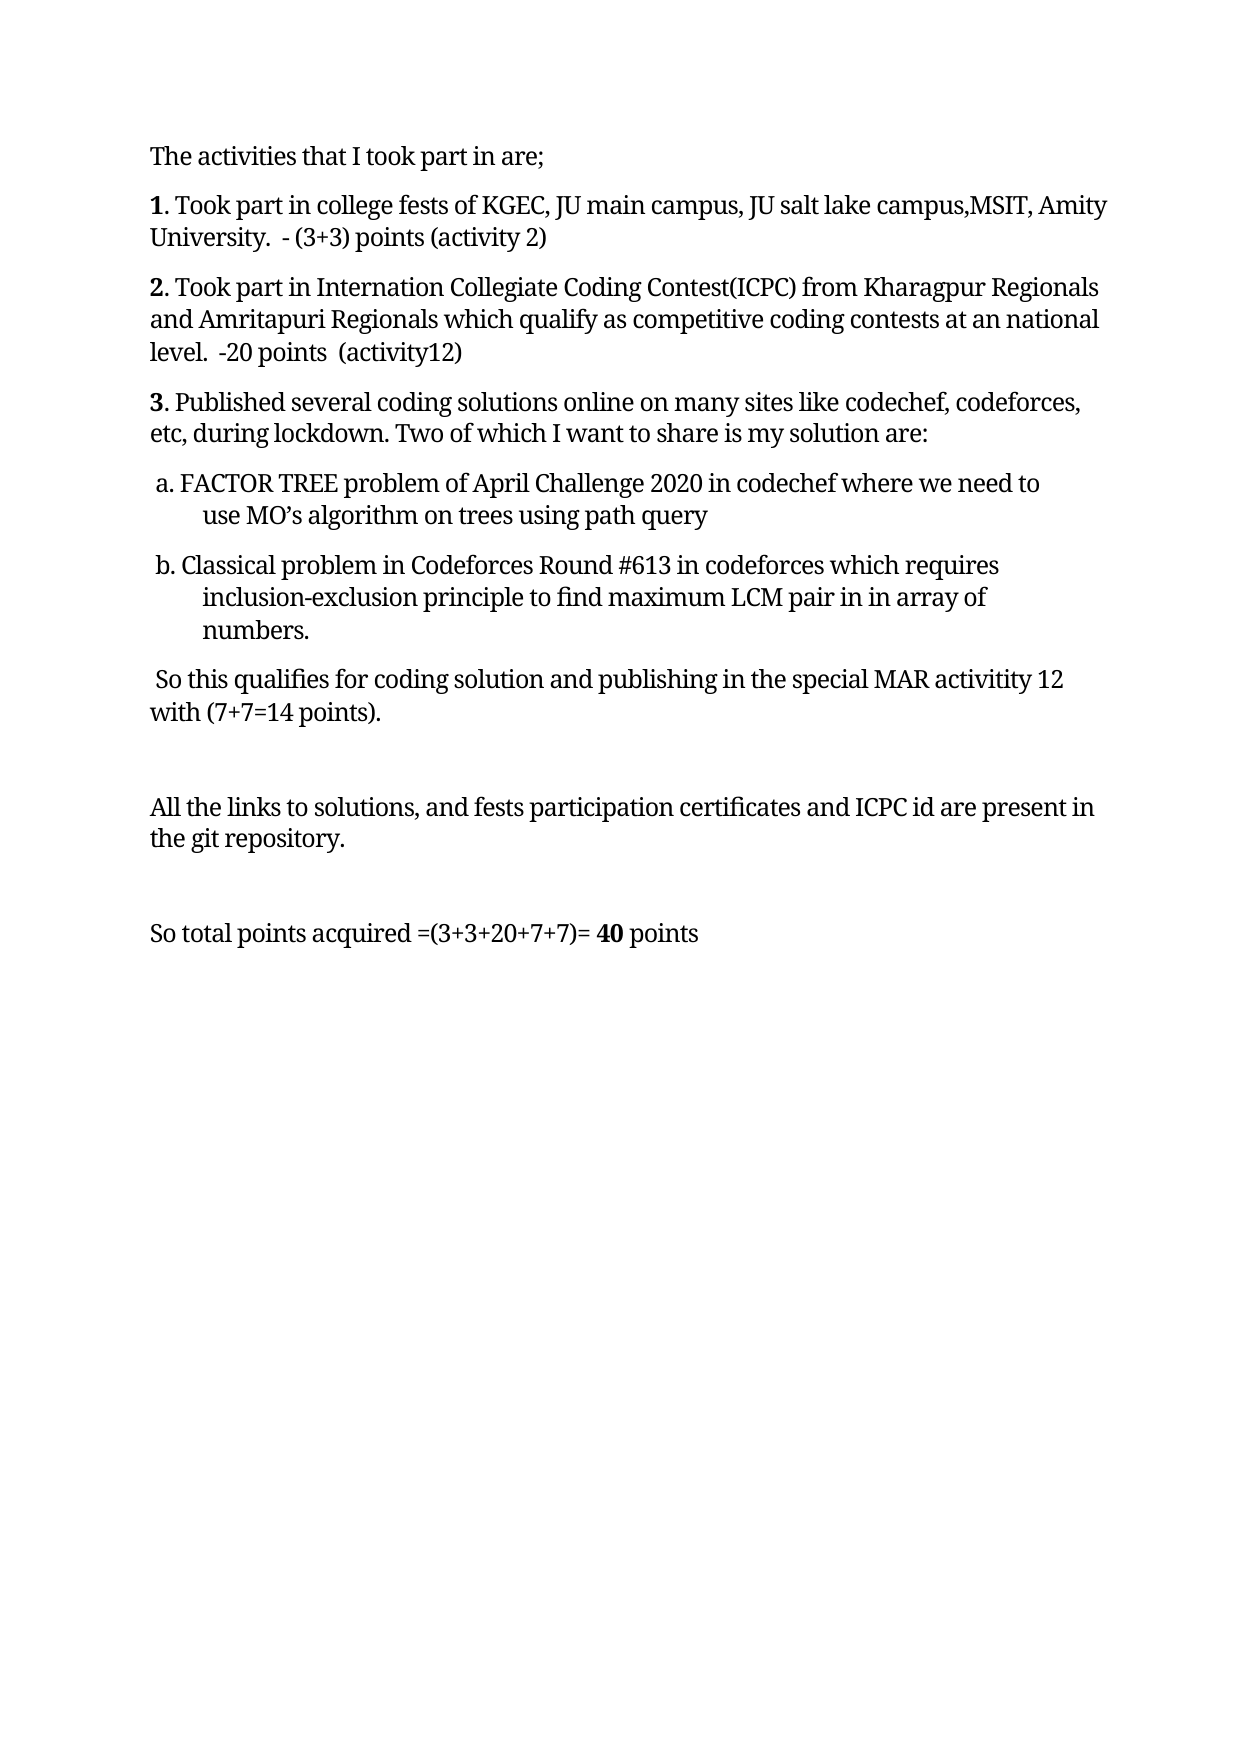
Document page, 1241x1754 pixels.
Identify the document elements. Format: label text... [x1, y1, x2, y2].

text All the links to solutions, and fests participation certificates and ICPC id are present in the git repository. [149, 790, 1113, 855]
text 3. Published several coding solutions online on many sites like codechef, codeforces, etc, during lockdown. Two of which I want to share is my solution are: [149, 385, 1113, 450]
text 1. Took part in college fests of KGEC, JU main campus, JU salt lake campus,MSIT, Amity University. - (3+3) points (activity 2) [149, 189, 1113, 254]
text b. Classical problem in Codeforces Round #613 in codeforces which requires inclusion-exclusion principle to find maximum LCM pair in in array of numbers. [149, 548, 1113, 646]
text So this qualifies for coding solution and publishing in the special MAR activitity 12 with (7+7=14 points). [149, 663, 1113, 728]
text 2. Took part in Internation Collegiate Coding Contest(ICPC) from Kharagpur Regionals and Amritapuri Regionals which qualify as competitive coding contests at an national level. -20 points (activity12) [149, 270, 1113, 368]
text So total points acquired =(3+3+20+7+7)= 40 points [149, 917, 1113, 949]
text The activities that I took part in are; [149, 139, 1113, 172]
text a. FACTOR TREE problem of April Challenge 2020 in codechef where we need to use MO’s algorithm on trees using path query [149, 467, 1113, 532]
